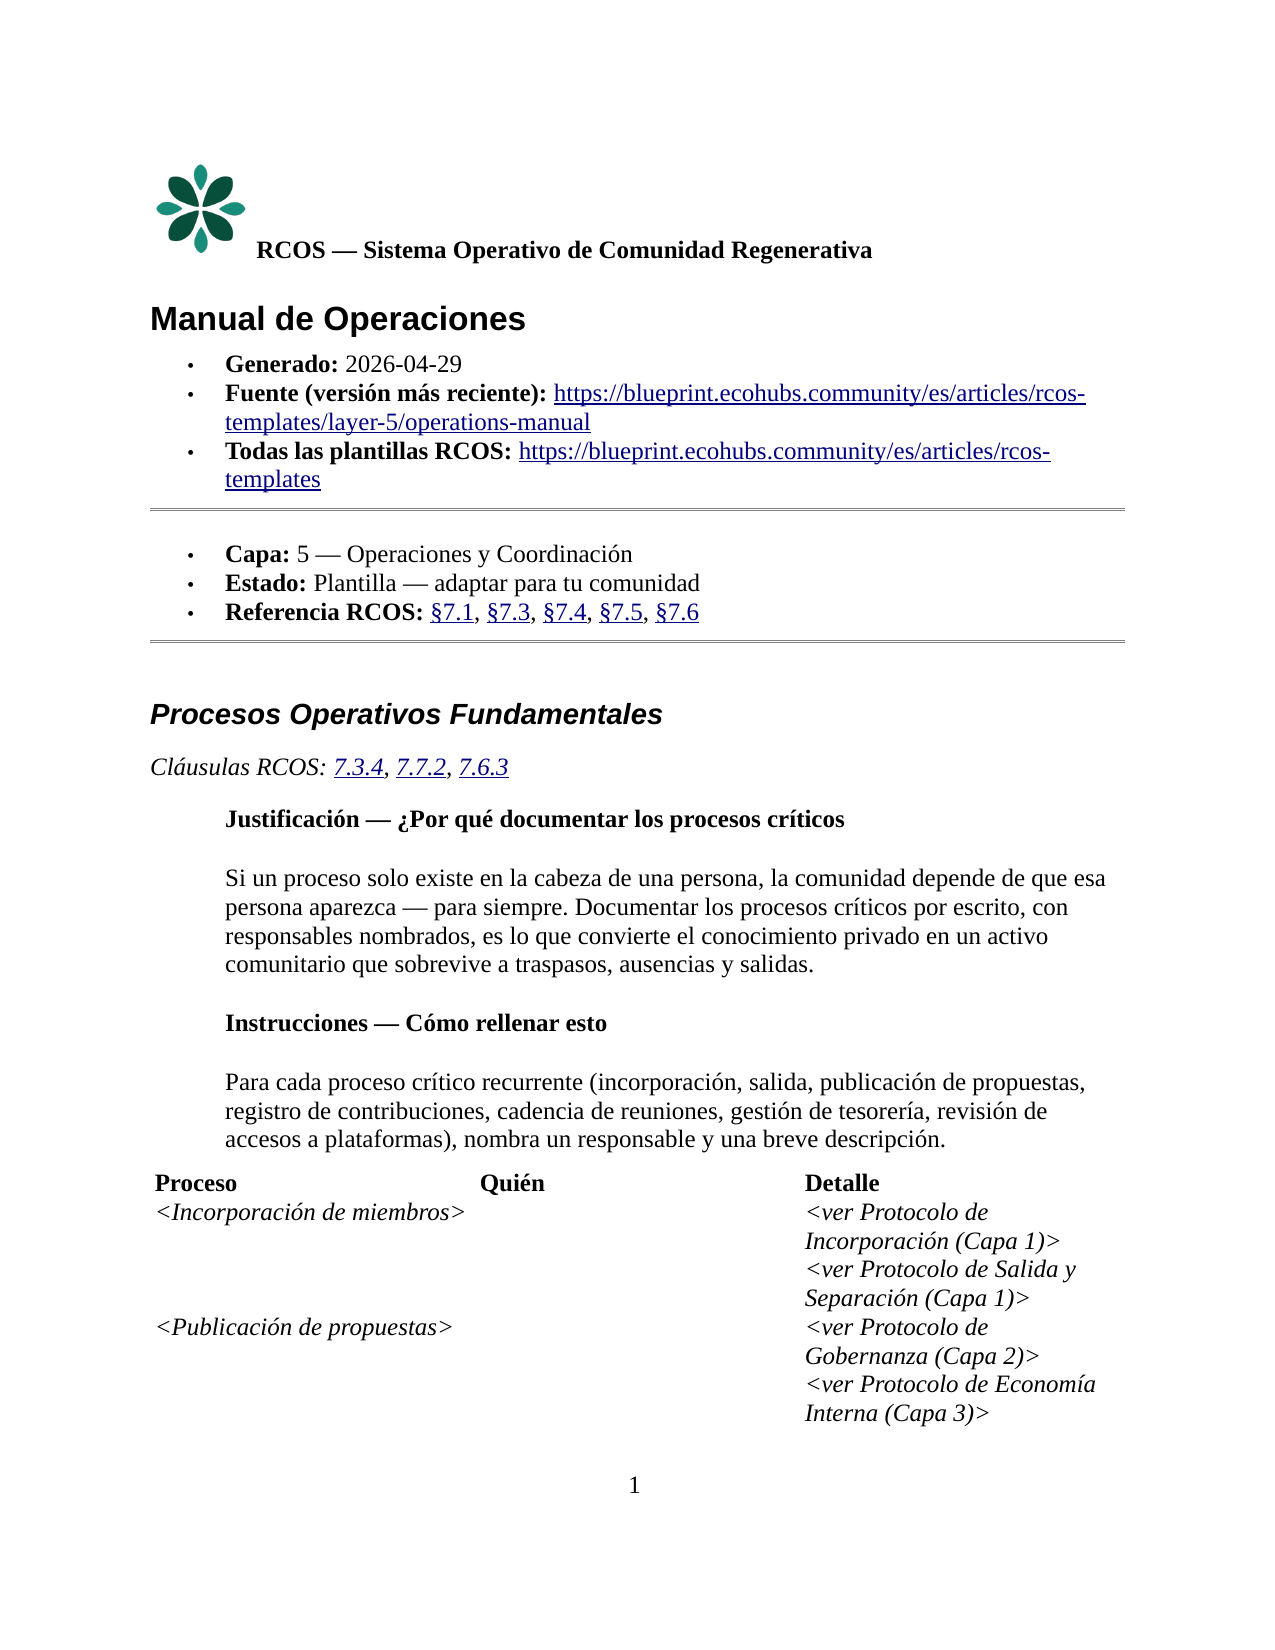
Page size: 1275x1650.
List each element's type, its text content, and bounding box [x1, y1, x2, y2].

table_cell [150, 1370, 475, 1427]
table_cell [475, 1370, 800, 1427]
list Referencia RCOS: §7.1, §7.3, §7.4, §7.5, §7.6 [187, 597, 1125, 626]
table_header Quién [475, 1168, 800, 1197]
text Justificación — ¿Por qué documentar los procesos críticos [225, 804, 1125, 833]
table_cell <Incorporación de miembros> [150, 1197, 475, 1254]
table_cell [150, 1255, 475, 1312]
text RCOS — Sistema Operativo de Comunidad Regenerativa [150, 159, 1125, 264]
subtitle Procesos Operativos Fundamentales [150, 697, 1125, 730]
table_header Proceso [150, 1168, 475, 1197]
list Estado: Plantilla — adaptar para tu comunidad [187, 568, 1125, 597]
table_cell [475, 1255, 800, 1312]
picture [150, 158, 251, 259]
table_cell <ver Protocolo de Economía Interna (Capa 3)> [800, 1370, 1125, 1427]
text Instrucciones — Cómo rellenar esto [225, 1008, 1125, 1037]
list Todas las plantillas RCOS: https://blueprint.ecohubs.community/es/articles/rcos-templates [187, 436, 1125, 493]
table_cell <Publicación de propuestas> [150, 1312, 475, 1369]
subtitle Manual de Operaciones [150, 298, 1125, 337]
table_cell [475, 1197, 800, 1254]
list Generado: 2026-04-29 [187, 349, 1125, 378]
table_header Detalle [800, 1168, 1125, 1197]
text Cláusulas RCOS: 7.3.4, 7.7.2, 7.6.3 [150, 752, 1125, 781]
table_cell [475, 1312, 800, 1369]
list Capa: 5 — Operaciones y Coordinación [187, 539, 1125, 568]
text Si un proceso solo existe en la cabeza de una persona, la comunidad depende de que esa persona aparezca — para siempre. Documentar los procesos críticos por escrito, con responsables nombrados, es lo que convierte el conocimiento privado en un activo comunitario que sobrevive a traspasos, ausencias y salidas. [225, 863, 1125, 978]
table_cell <ver Protocolo de Incorporación (Capa 1)> [800, 1197, 1125, 1254]
list Fuente (versión más reciente): https://blueprint.ecohubs.community/es/articles/rcos-templates/layer-5/operations-manual [187, 378, 1125, 436]
text Para cada proceso crítico recurrente (incorporación, salida, publicación de propuestas, registro de contribuciones, cadencia de reuniones, gestión de tesorería, revisión de accesos a plataformas), nombra un responsable y una breve descripción. [225, 1067, 1125, 1153]
table_cell <ver Protocolo de Salida y Separación (Capa 1)> [800, 1255, 1125, 1312]
table_cell <ver Protocolo de Gobernanza (Capa 2)> [800, 1312, 1125, 1369]
